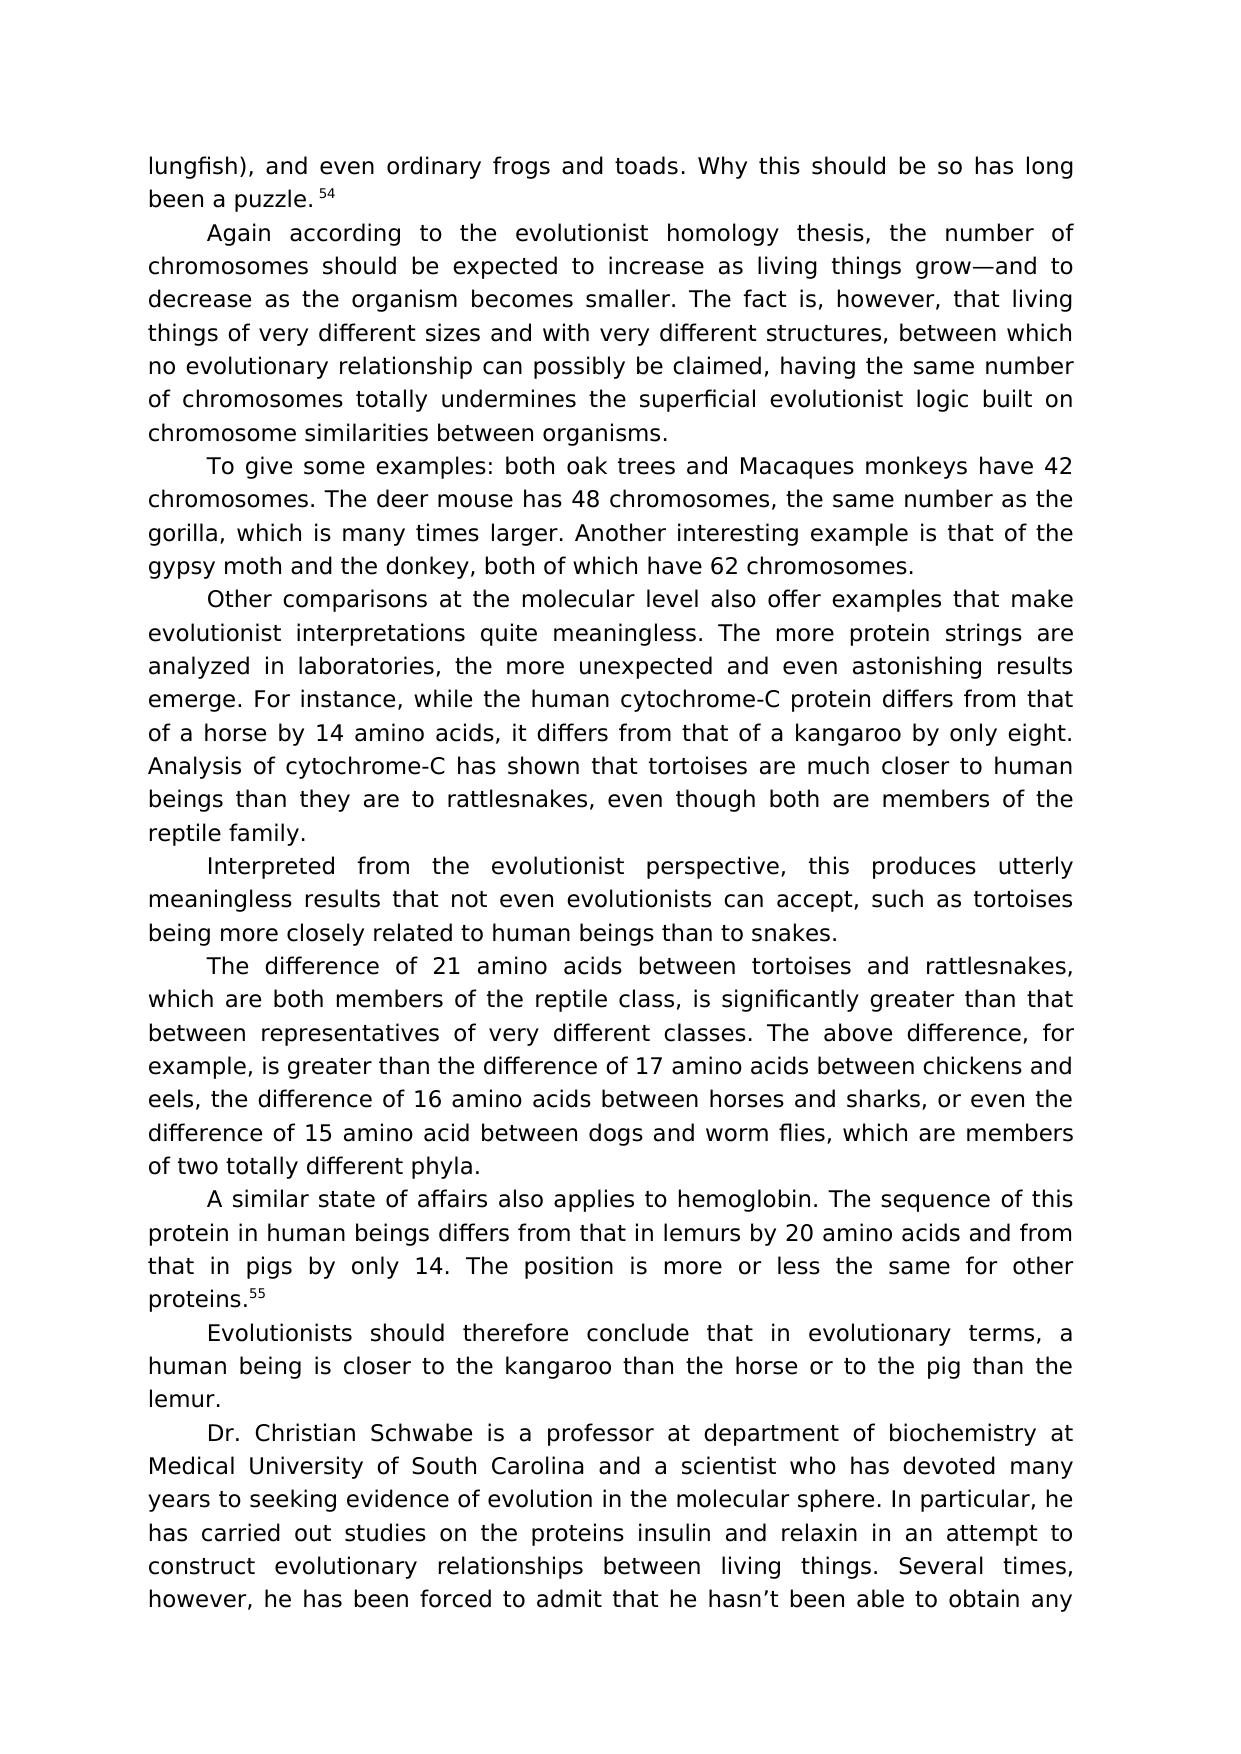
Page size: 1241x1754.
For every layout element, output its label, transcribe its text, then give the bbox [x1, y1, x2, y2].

text The difference of 21 amino acids between tortoises and rattlesnakes, which are both members of the reptile class, is significantly greater than that between representatives of very different classes. The above difference, for example, is greater than the difference of 17 amino acids between chickens and eels, the difference of 16 amino acids between horses and sharks, or even the difference of 15 amino acid between dogs and worm flies, which are members of two totally different phyla. [148, 948, 1075, 1181]
text To give some examples: both oak trees and Macaques monkeys have 42 chromosomes. The deer mouse has 48 chromosomes, the same number as the gorilla, which is many times larger. Another interesting example is that of the gypsy moth and the donkey, both of which have 62 chromosomes. [148, 448, 1075, 581]
text Interpreted from the evolutionist perspective, this produces utterly meaningless results that not even evolutionists can accept, such as tortoises being more closely related to human beings than to snakes. [148, 848, 1075, 948]
text Other comparisons at the molecular level also offer examples that make evolutionist interpretations quite meaningless. The more protein strings are analyzed in laboratories, the more unexpected and even astonishing results emerge. For instance, while the human cytochrome-C protein differs from that of a horse by 14 amino acids, it differs from that of a kangaroo by only eight. Analysis of cytochrome-C has shown that tortoises are much closer to human beings than they are to rattlesnakes, even though both are members of the reptile family. [148, 581, 1075, 848]
text lungfish), and even ordinary frogs and toads. Why this should be so has long been a puzzle. [148, 148, 1075, 214]
text Dr. Christian Schwabe is a professor at department of biochemistry at Medical University of South Carolina and a scientist who has devoted many years to seeking evidence of evolution in the molecular sphere. In particular, he has carried out studies on the proteins insulin and relaxin in an attempt to construct evolutionary relationships between living things. Several times, however, he has been forced to admit that he hasn’t been able to obtain any [148, 1414, 1075, 1614]
text Again according to the evolutionist homology thesis, the number of chromosomes should be expected to increase as living things grow—and to decrease as the organism becomes smaller. The fact is, however, that living things of very different sizes and with very different structures, between which no evolutionary relationship can possibly be claimed, having the same number of chromosomes totally undermines the superficial evolutionist logic built on chromosome similarities between organisms. [148, 214, 1075, 448]
text Evolutionists should therefore conclude that in evolutionary terms, a human being is closer to the kangaroo than the horse or to the pig than the lemur. [148, 1314, 1075, 1414]
text A similar state of affairs also applies to hemoglobin. The sequence of this protein in human beings differs from that in lemurs by 20 amino acids and from that in pigs by only 14. The position is more or less the same for other proteins. [148, 1181, 1075, 1314]
